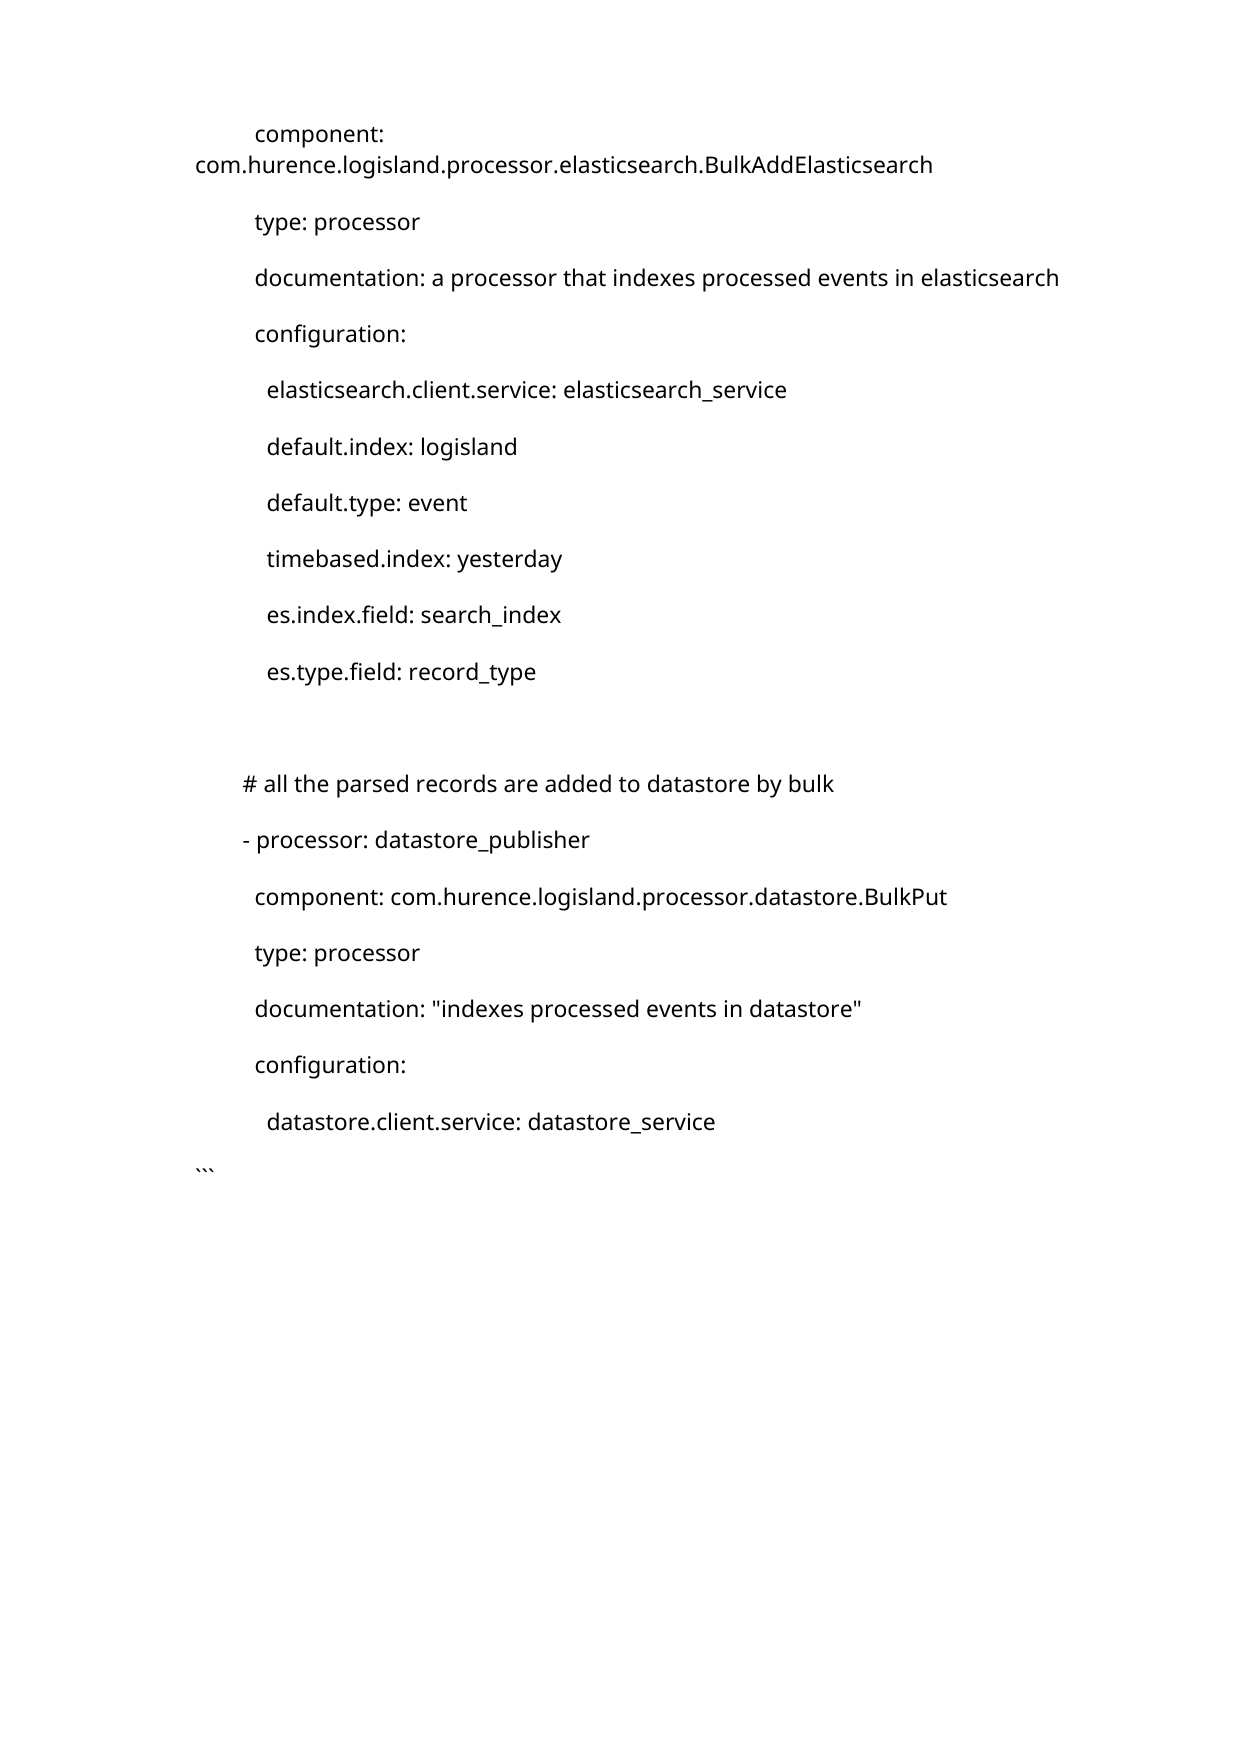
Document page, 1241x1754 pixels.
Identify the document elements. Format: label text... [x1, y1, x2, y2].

text datastore.client.service: datastore_service [195, 1106, 1122, 1137]
text default.type: event [195, 487, 1122, 518]
text configuration: [195, 1049, 1122, 1081]
text documentation: "indexes processed events in datastore" [195, 993, 1122, 1024]
text component: com.hurence.logisland.processor.elasticsearch.BulkAddElasticsearch [195, 118, 1122, 181]
text # all the parsed records are added to datastore by bulk [195, 768, 1122, 799]
text ``` [195, 1162, 1122, 1193]
text timebased.index: yesterday [195, 543, 1122, 574]
text default.index: logisland [195, 431, 1122, 462]
text documentation: a processor that indexes processed events in elasticsearch [195, 262, 1122, 293]
text configuration: [195, 318, 1122, 349]
text type: processor [195, 206, 1122, 237]
text es.type.field: record_type [195, 656, 1122, 687]
text component: com.hurence.logisland.processor.datastore.BulkPut [195, 881, 1122, 912]
text type: processor [195, 937, 1122, 968]
text elasticsearch.client.service: elasticsearch_service [195, 374, 1122, 406]
text - processor: datastore_publisher [195, 824, 1122, 856]
text es.index.field: search_index [195, 599, 1122, 631]
